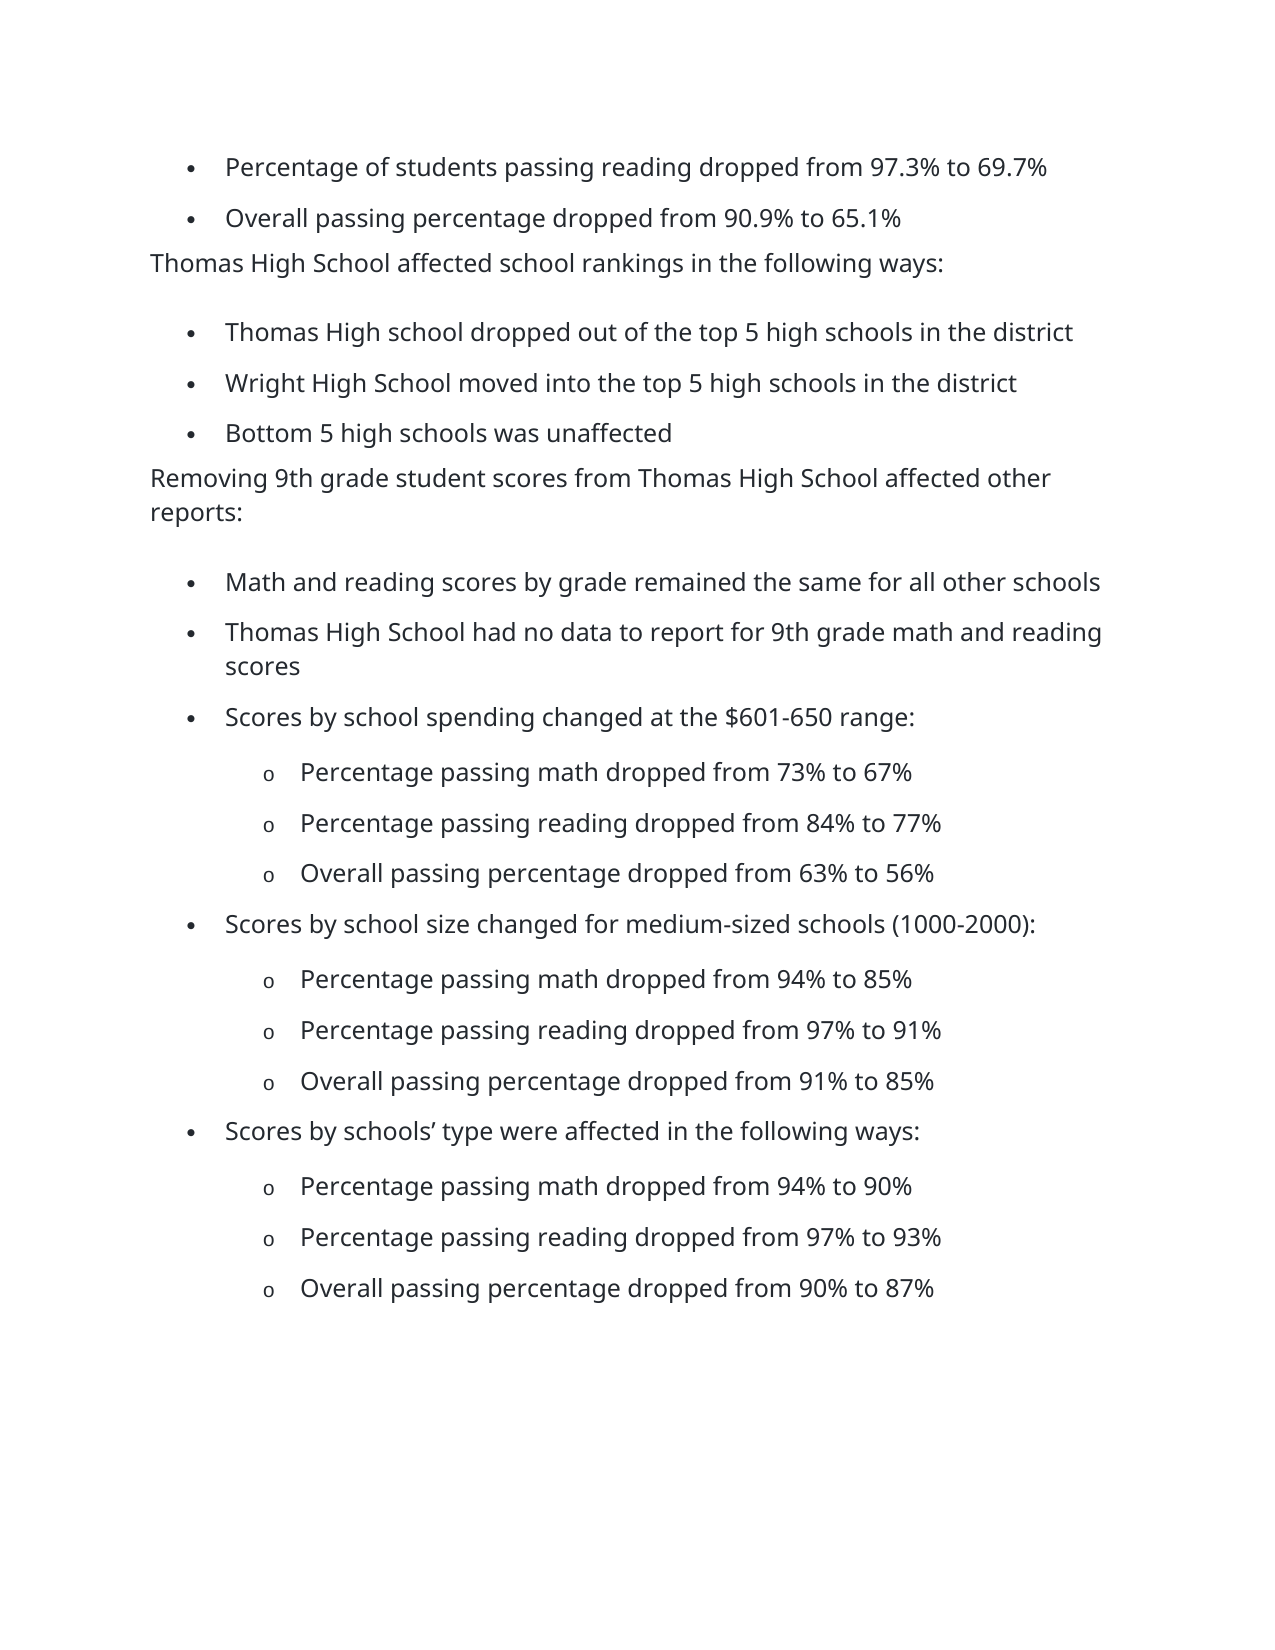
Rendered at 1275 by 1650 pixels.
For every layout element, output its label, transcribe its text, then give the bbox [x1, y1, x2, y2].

list Percentage of students passing reading dropped from 97.3% to 69.7% [187, 150, 1125, 184]
list Overall passing percentage dropped from 90% to 87% [262, 1270, 1125, 1304]
list Wright High School moved into the top 5 high schools in the district [187, 365, 1125, 399]
list Percentage passing reading dropped from 97% to 91% [262, 1012, 1125, 1046]
list Percentage passing math dropped from 94% to 85% [262, 962, 1125, 996]
list Overall passing percentage dropped from 91% to 85% [262, 1063, 1125, 1097]
list Percentage passing math dropped from 94% to 90% [262, 1169, 1125, 1203]
list Thomas High School had no data to report for 9th grade math and reading scores [187, 615, 1125, 683]
list Math and reading scores by grade remained the same for all other schools [187, 564, 1125, 598]
text Removing 9th grade student scores from Thomas High School affected other reports: [150, 461, 1125, 529]
list Scores by school spending changed at the $601-650 range: [187, 700, 1125, 734]
list Thomas High school dropped out of the top 5 high schools in the district [187, 315, 1125, 349]
list Percentage passing reading dropped from 97% to 93% [262, 1219, 1125, 1253]
list Overall passing percentage dropped from 63% to 56% [262, 856, 1125, 890]
list Percentage passing reading dropped from 84% to 77% [262, 805, 1125, 839]
list Scores by school size changed for medium-sized schools (1000-2000): [187, 907, 1125, 941]
text Thomas High School affected school rankings in the following ways: [150, 245, 1125, 279]
list Overall passing percentage dropped from 90.9% to 65.1% [187, 201, 1125, 235]
list Bottom 5 high schools was unaffected [187, 416, 1125, 450]
list Scores by schools’ type were affected in the following ways: [187, 1114, 1125, 1148]
list Percentage passing math dropped from 73% to 67% [262, 754, 1125, 789]
